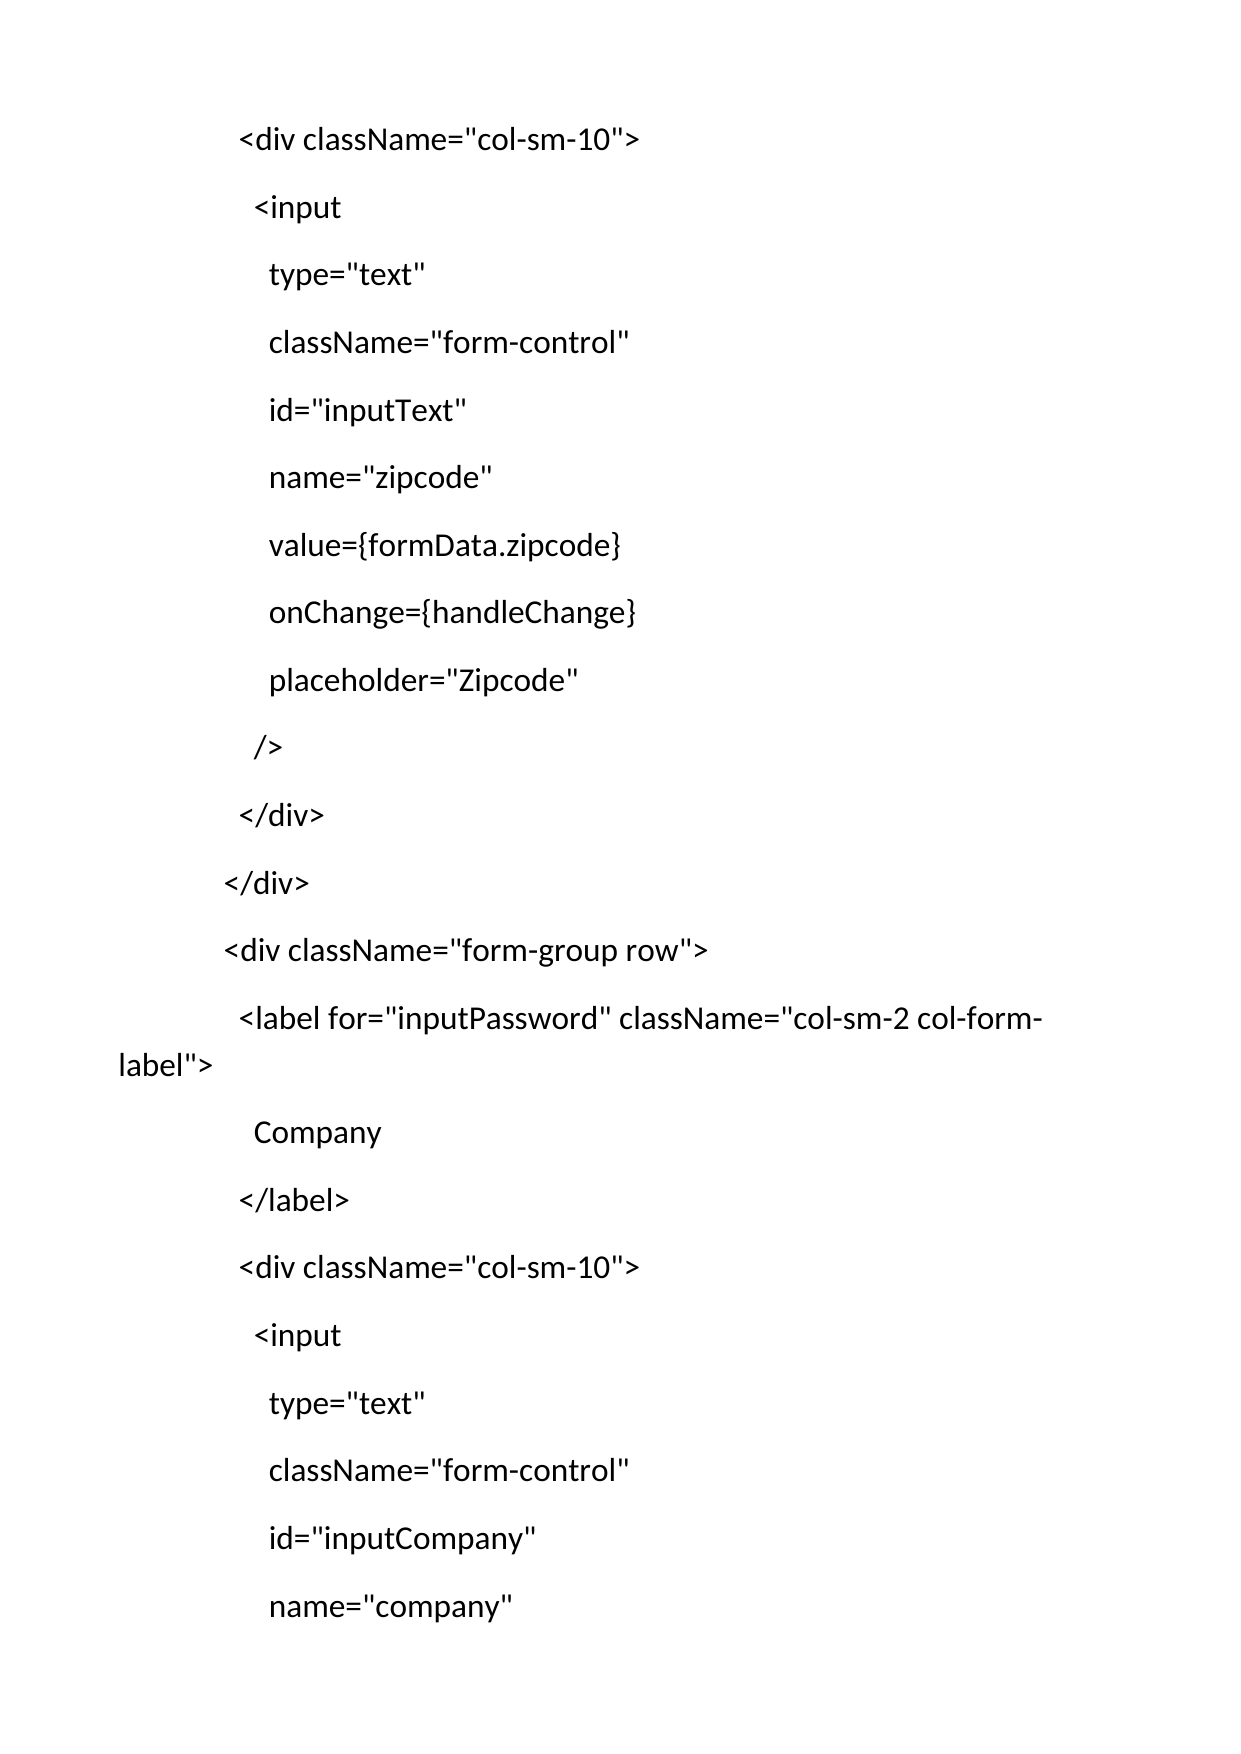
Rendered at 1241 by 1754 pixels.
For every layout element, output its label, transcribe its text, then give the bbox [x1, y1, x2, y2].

text onChange={handleChange} [118, 591, 1122, 632]
text placeholder="Zipcode" [118, 659, 1122, 700]
text value={formData.zipcode} [118, 524, 1122, 564]
text <div className="col-sm-10"> [118, 1247, 1122, 1287]
text </div> [118, 862, 1122, 902]
text <label for="inputPassword" className="col-sm-2 col-form-label"> [118, 997, 1122, 1084]
text <input [118, 1314, 1122, 1355]
text <input [118, 186, 1122, 226]
text id="inputText" [118, 388, 1122, 429]
text type="text" [118, 253, 1122, 294]
text className="form-control" [118, 321, 1122, 362]
text <div className="form-group row"> [118, 929, 1122, 970]
text id="inputCompany" [118, 1517, 1122, 1558]
text <div className="col-sm-10"> [118, 118, 1122, 159]
text </div> [118, 794, 1122, 835]
text name="zipcode" [118, 456, 1122, 497]
text className="form-control" [118, 1449, 1122, 1490]
text type="text" [118, 1382, 1122, 1422]
text Company [118, 1111, 1122, 1152]
text name="company" [118, 1584, 1122, 1625]
text </label> [118, 1179, 1122, 1220]
text /> [118, 727, 1122, 767]
